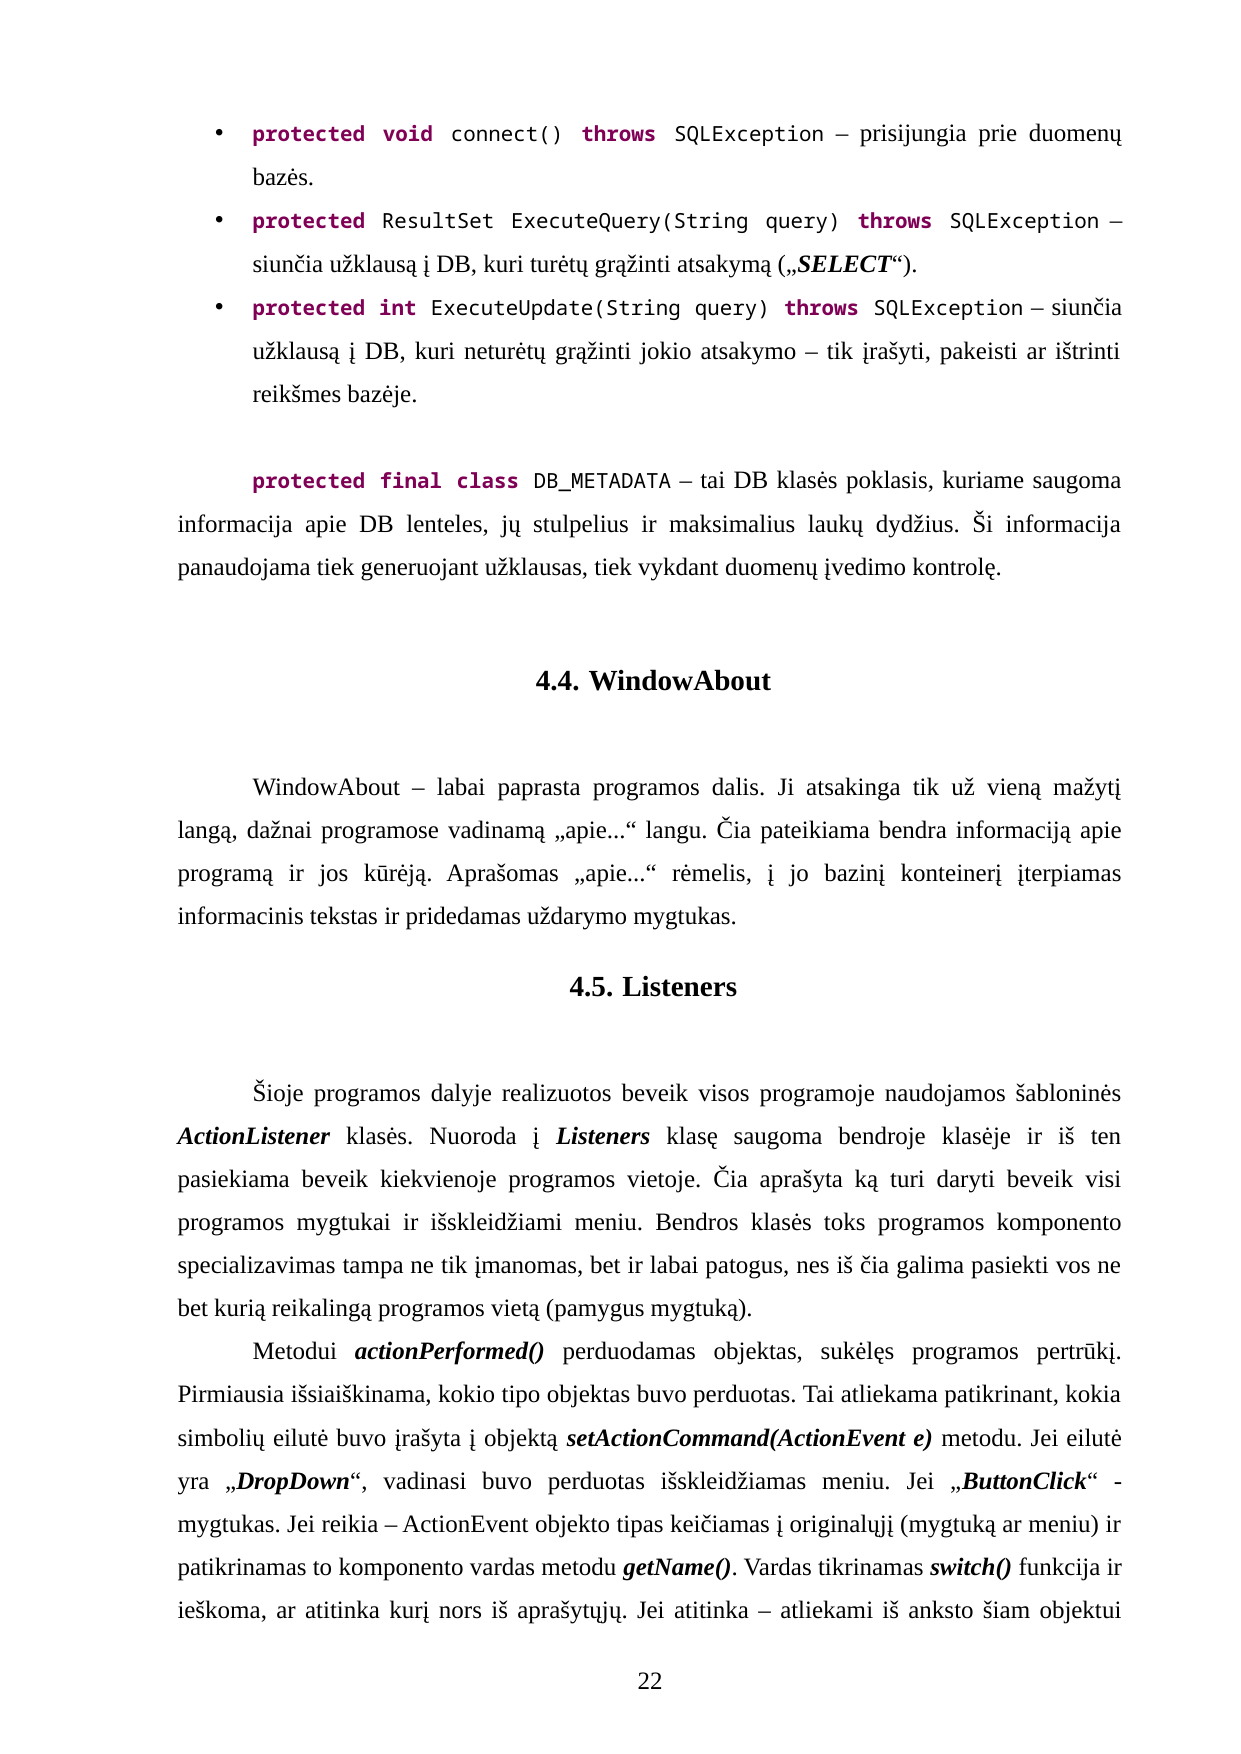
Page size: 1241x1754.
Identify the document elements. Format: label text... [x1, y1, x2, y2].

list protected int ExecuteUpdate(String query) throws SQLException – siunčia užklausą į DB, kuri neturėtų grąžinti jokio atsakymo – tik įrašyti, pakeisti ar ištrinti reikšmes bazėje. [215, 292, 1122, 408]
subtitle Listeners [177, 969, 1122, 1003]
text protected final class DB_METADATA – tai DB klasės poklasis, kuriame saugoma informacija apie DB lenteles, jų stulpelius ir maksimalius laukų dydžius. Ši informacija panaudojama tiek generuojant užklausas, tiek vykdant duomenų įvedimo kontrolę. [177, 465, 1122, 581]
list protected void connect() throws SQLException – prisijungia prie duomenų bazės. [215, 118, 1122, 191]
subtitle WindowAbout [177, 663, 1122, 697]
text Metodui actionPerformed() perduodamas objektas, sukėlęs programos pertrūkį. Pirmiausia išsiaiškinama, kokio tipo objektas buvo perduotas. Tai atliekama patikrinant, kokia simbolių eilutė buvo įrašyta į objektą setActionCommand(ActionEvent e) metodu. Jei eilutė yra „DropDown“, vadinasi buvo perduotas išskleidžiamas meniu. Jei „ButtonClick“ - mygtukas. Jei reikia – ActionEvent objekto tipas keičiamas į originalųjį (mygtuką ar meniu) ir patikrinamas to komponento vardas metodu getName(). Vardas tikrinamas switch() funkcija ir ieškoma, ar atitinka kurį nors iš aprašytųjų. Jei atitinka – atliekami iš anksto šiam objektui [177, 1336, 1122, 1624]
text Šioje programos dalyje realizuotos beveik visos programoje naudojamos šabloninės ActionListener klasės. Nuoroda į Listeners klasę saugoma bendroje klasėje ir iš ten pasiekiama beveik kiekvienoje programos vietoje. Čia aprašyta ką turi daryti beveik visi programos mygtukai ir išskleidžiami meniu. Bendros klasės toks programos komponento specializavimas tampa ne tik įmanomas, bet ir labai patogus, nes iš čia galima pasiekti vos ne bet kurią reikalingą programos vietą (pamygus mygtuką). [177, 1078, 1122, 1322]
list protected ResultSet ExecuteQuery(String query) throws SQLException – siunčia užklausą į DB, kuri turėtų grąžinti atsakymą („SELECT“). [215, 205, 1122, 278]
text WindowAbout – labai paprasta programos dalis. Ji atsakinga tik už vieną mažytį langą, dažnai programose vadinamą „apie...“ langu. Čia pateikiama bendra informaciją apie programą ir jos kūrėją. Aprašomas „apie...“ rėmelis, į jo bazinį konteinerį įterpiamas informacinis tekstas ir pridedamas uždarymo mygtukas. [177, 772, 1122, 930]
